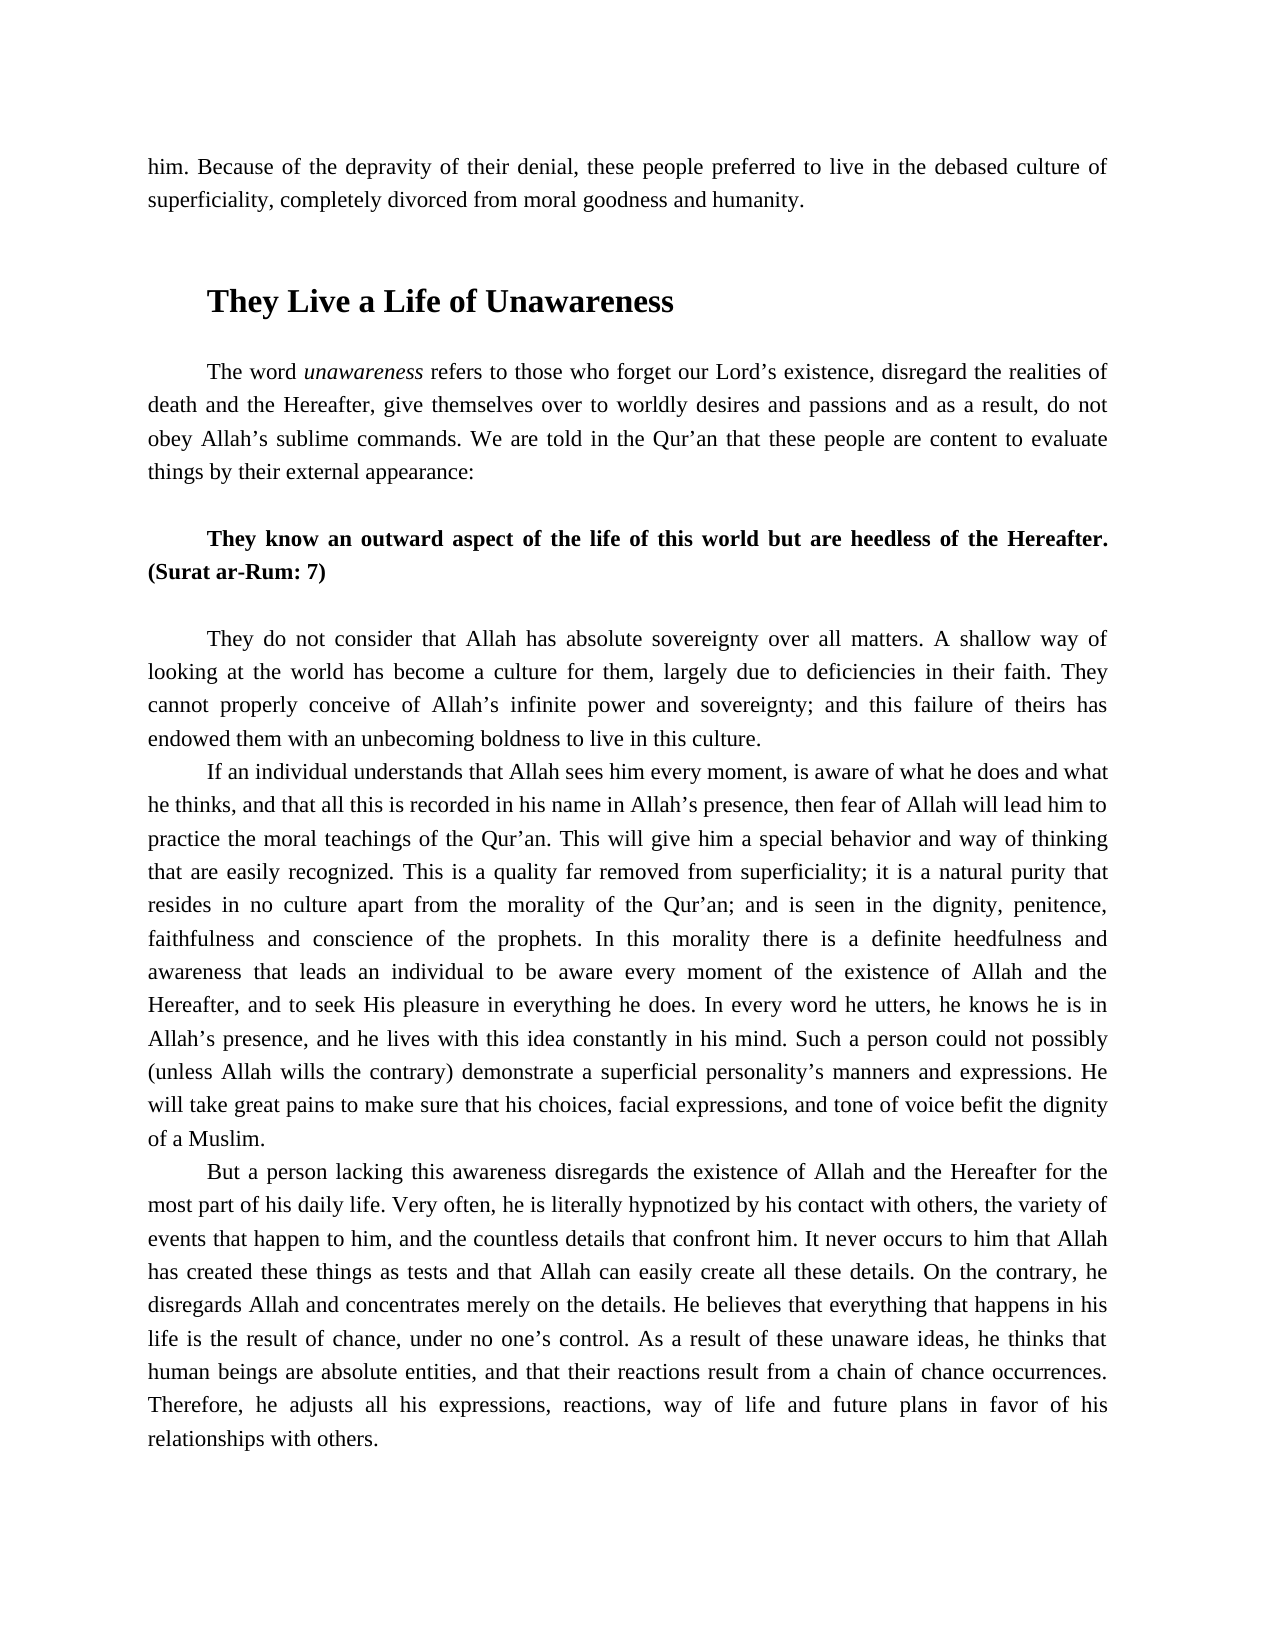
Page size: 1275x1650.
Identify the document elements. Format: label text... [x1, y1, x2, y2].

text If an individual understands that Allah sees him every moment, is aware of what he does and what he thinks, and that all this is recorded in his name in Allah’s presence, then fear of Allah will lead him to practice the moral teachings of the Qur’an. This will give him a special behavior and way of thinking that are easily recognized. This is a quality far removed from superficiality; it is a natural purity that resides in no culture apart from the morality of the Qur’an; and is seen in the dignity, penitence, faithfulness and conscience of the prophets. In this morality there is a definite heedfulness and awareness that leads an individual to be aware every moment of the existence of Allah and the Hereafter, and to seek His pleasure in everything he does. In every word he utters, he knows he is in Allah’s presence, and he lives with this idea constantly in his mind. Such a person could not possibly (unless Allah wills the contrary) demonstrate a superficial personality’s manners and expressions. He will take great pains to make sure that his choices, facial expressions, and tone of voice befit the dignity of a Muslim. [148, 753, 1110, 1153]
text They Live a Life of Unawareness [148, 281, 1110, 319]
text The word unawareness refers to those who forget our Lord’s existence, disregard the realities of death and the Hereafter, give themselves over to worldly desires and passions and as a result, do not obey Allah’s sublime commands. We are told in the Qur’an that these people are content to evaluate things by their external appearance: [148, 353, 1110, 486]
text They do not consider that Allah has absolute sovereignty over all matters. A shallow way of looking at the world has become a culture for them, largely due to deficiencies in their faith. They cannot properly conceive of Allah’s infinite power and sovereignty; and this failure of theirs has endowed them with an unbecoming boldness to live in this culture. [148, 619, 1110, 753]
text They know an outward aspect of the life of this world but are heedless of the Hereafter. (Surat ar-Rum: 7) [148, 519, 1110, 586]
text But a person lacking this awareness disregards the existence of Allah and the Hereafter for the most part of his daily life. Very often, he is literally hypnotized by his contact with others, the variety of events that happen to him, and the countless details that confront him. It never occurs to him that Allah has created these things as tests and that Allah can easily create all these details. On the contrary, he disregards Allah and concentrates merely on the details. He believes that everything that happens in his life is the result of chance, under no one’s control. As a result of these unaware ideas, he thinks that human beings are absolute entities, and that their reactions result from a chain of chance occurrences. Therefore, he adjusts all his expressions, reactions, way of life and future plans in favor of his relationships with others. [148, 1153, 1110, 1453]
text him. Because of the depravity of their denial, these people preferred to live in the debased culture of superficiality, completely divorced from moral goodness and humanity. [148, 148, 1110, 214]
